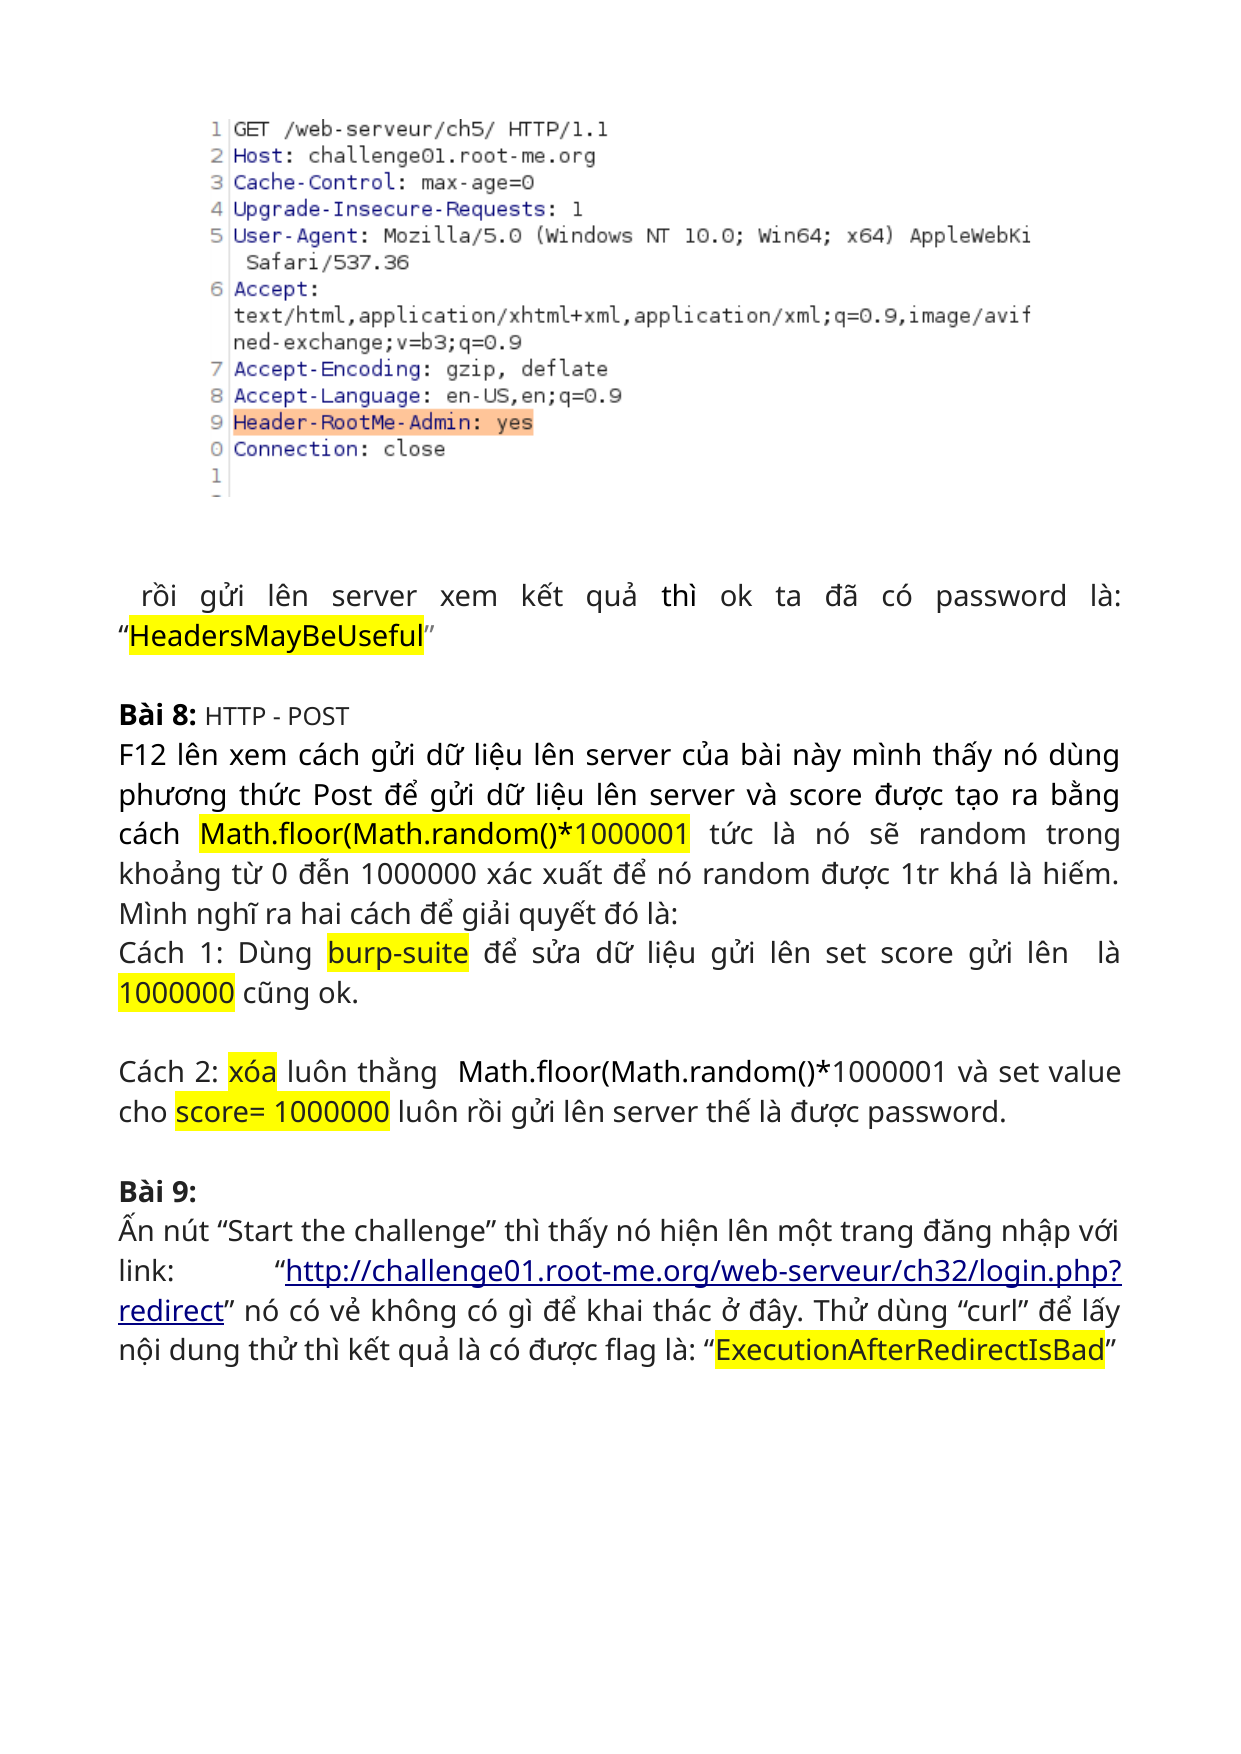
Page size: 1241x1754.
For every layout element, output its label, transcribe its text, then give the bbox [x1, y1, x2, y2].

text rồi gửi lên server xem kết quả thì ok ta đã có password là: “HeadersMayBeUseful” [118, 576, 1122, 655]
picture [210, 119, 1031, 497]
text Cách 2: xóa luôn thằng Math.floor(Math.random()*1000001 và set value cho score= 1000000 luôn rồi gửi lên server thế là được password. [118, 1052, 1122, 1131]
text F12 lên xem cách gửi dữ liệu lên server của bài này mình thấy nó dùng phương thức Post để gửi dữ liệu lên server và score được tạo ra bằng cách Math.floor(Math.random()*1000001 tức là nó sẽ random trong khoảng từ 0 đễn 1000000 xác xuất để nó random được 1tr khá là hiếm. Mình nghĩ ra hai cách để giải quyết đó là: [118, 734, 1122, 933]
text Cách 1: Dùng burp-suite để sửa dữ liệu gửi lên set score gửi lên là 1000000 cũng ok. [118, 933, 1122, 1012]
text Ấn nút “Start the challenge” thì thấy nó hiện lên một trang đăng nhập với link: “http://challenge01.root-me.org/web-serveur/ch32/login.php?redirect” nó có vẻ không có gì để khai thác ở đây. Thử dùng “curl” để lấy nội dung thử thì kết quả là có được flag là: “ExecutionAfterRedirectIsBad” [118, 1211, 1122, 1369]
text Bài 9: [118, 1171, 1122, 1211]
text Bài 8: HTTP - POST [118, 694, 1122, 734]
